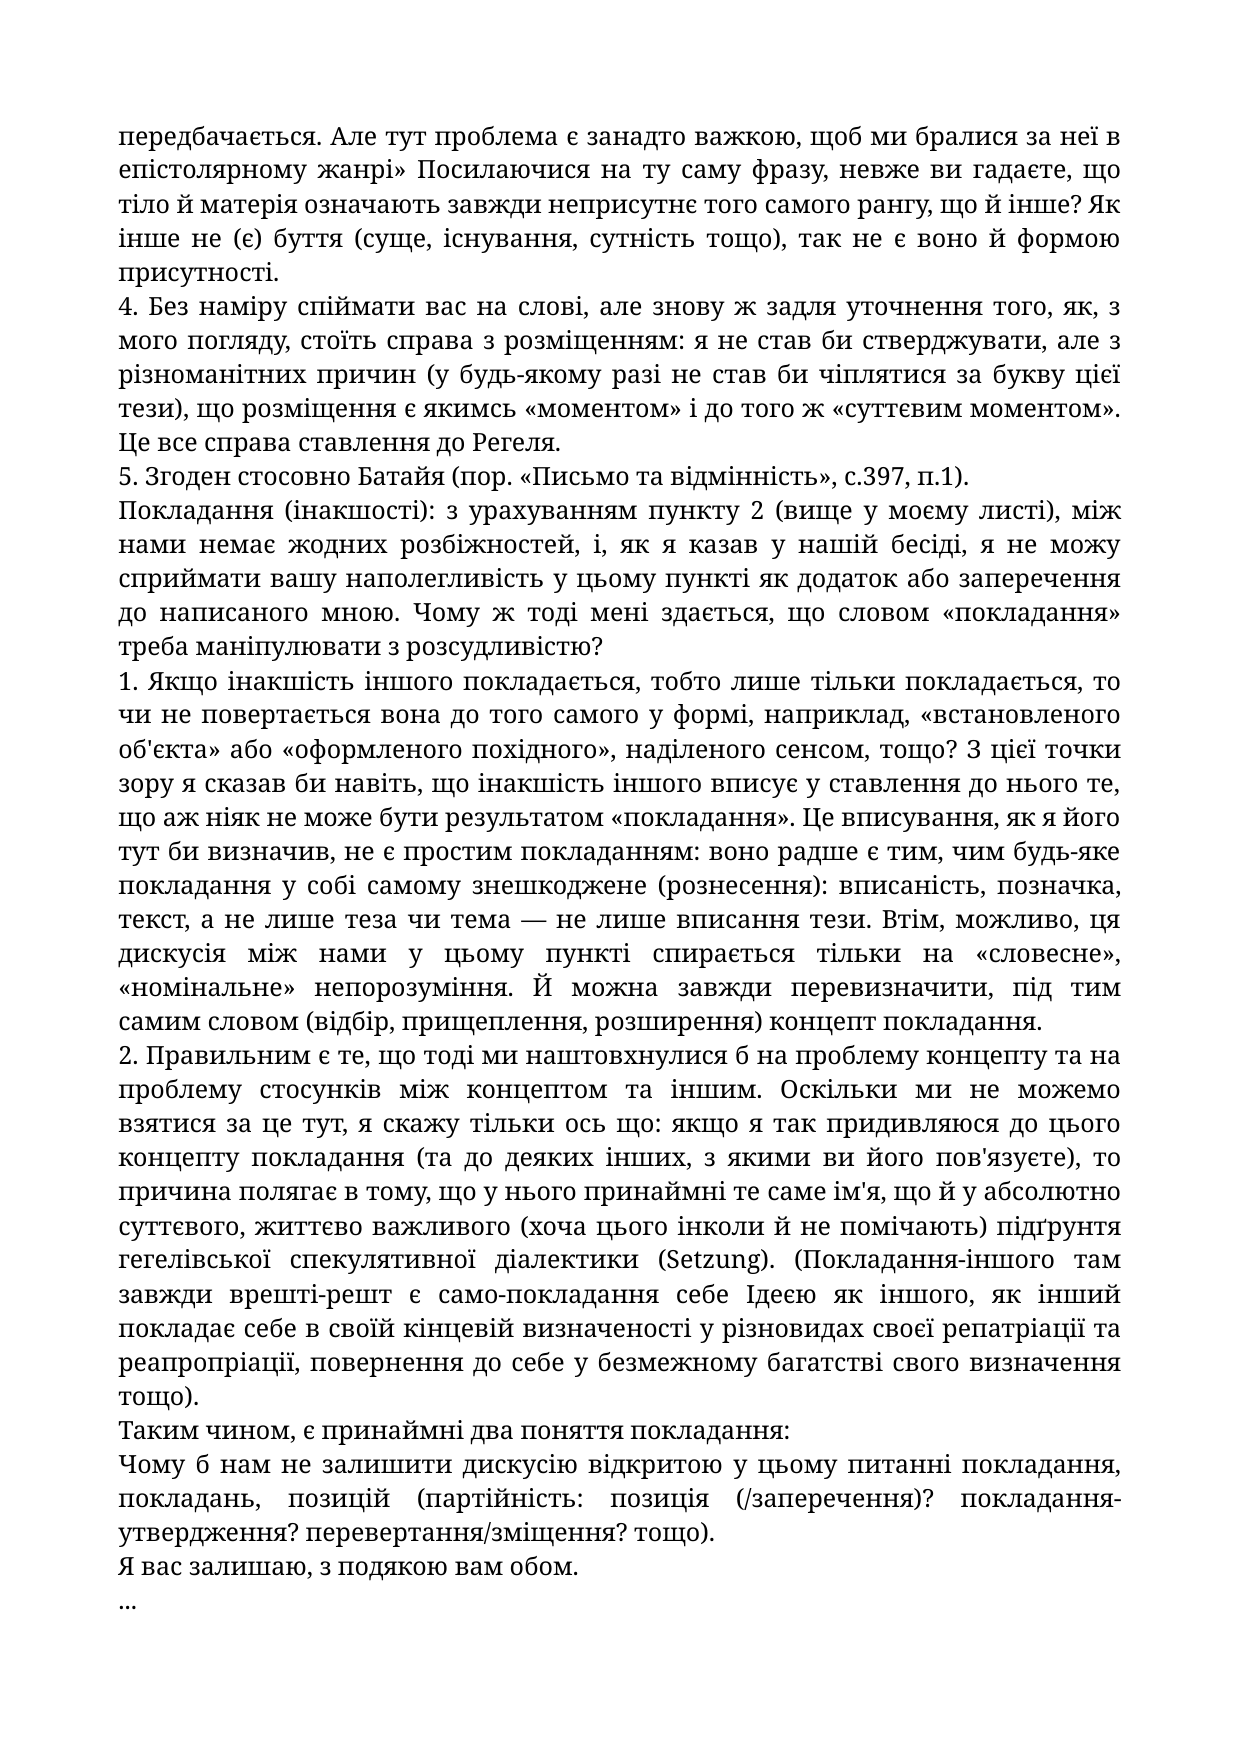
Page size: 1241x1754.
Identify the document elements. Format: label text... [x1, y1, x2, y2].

text 2. Правильним є те, що тоді ми наштовхнулися б на проблему концепту та на проблему стосунків між концептом та іншим. Оскільки ми не можемо взятися за це тут, я скажу тільки ось що: якщо я так придивляюся до цього концепту покладання (та до деяких інших, з якими ви його пов'язуєте), то причина полягає в тому, що у нього принаймні те саме ім'я, що й у абсолютно суттєвого, життєво важливого (хоча цього інколи й не помічають) підґрунтя гегелівської спекулятивної діалектики (Setzung). (Покладання-іншого там завжди врешті-решт є само-покладання себе Ідеєю як іншого, як інший покладає себе в своїй кінцевій визначеності у різновидах своєї репатріації та реапропріації, повернення до себе у безмежному багатстві свого визначення тощо). [118, 1038, 1122, 1412]
text Я вас залишаю, з подякою вам обом. [118, 1549, 1122, 1583]
text 5. Згоден стосовно Батайя (пор. «Письмо та відмінність», с.397, п.1). [118, 459, 1122, 493]
text передбачається. Але тут проблема є занадто важкою, щоб ми бралися за неї в епістолярному жанрі» Посилаючися на ту саму фразу, невже ви гадаєте, що тіло й матерія означають завжди неприсутнє того самого рангу, що й інше? Як інше не (є) буття (суще, існування, сутність тощо), так не є воно й формою присутності. [118, 118, 1122, 288]
text 4. Без наміру спіймати вас на слові, але знову ж задля уточнення того, як, з мого погляду, стоїть справа з розміщенням: я не став би стверджувати, але з різноманітних причин (у будь-якому разі не став би чіплятися за букву цієї тези), що розміщення є якимсь «моментом» і до того ж «суттєвим моментом». Це все справа ставлення до Регеля. [118, 288, 1122, 459]
text Покладання (інакшості): з урахуванням пункту 2 (вище у моєму листі), між нами немає жодних розбіжностей, і, як я казав у нашій бесіді, я не можу сприймати вашу наполегливість у цьому пункті як додаток або заперечення до написаного мною. Чому ж тоді мені здається, що словом «покладання» треба маніпулювати з розсудливістю? [118, 493, 1122, 663]
text Таким чином, є принаймні два поняття покладання: [118, 1412, 1122, 1447]
text ... [118, 1583, 1122, 1617]
text Чому б нам не залишити дискусію відкритою у цьому питанні покладання, покладань, позицій (партійність: позиція (/заперечення)? покладання-утвердження? перевертання/зміщення? тощо). [118, 1447, 1122, 1549]
text 1. Якщо інакшість іншого покладається, тобто лише тільки покладається, то чи не повертається вона до того самого у формі, наприклад, «встановленого об'єкта» або «оформленого похідного», наділеного сенсом, тощо? З цієї точки зору я сказав би навіть, що інакшість іншого вписує у ставлення до нього те, що аж ніяк не може бути результатом «покладання». Це вписування, як я його тут би визначив, не є простим покладанням: воно радше є тим, чим будь-яке покладання у собі самому знешкоджене (рознесення): вписаність, позначка, текст, а не лише теза чи тема — не лише вписання тези. Втім, можливо, ця дискусія між нами у цьому пункті спирається тільки на «словесне», «номінальне» непорозуміння. Й можна завжди перевизначити, під тим самим словом (відбір, прищеплення, розширення) концепт покладання. [118, 663, 1122, 1038]
